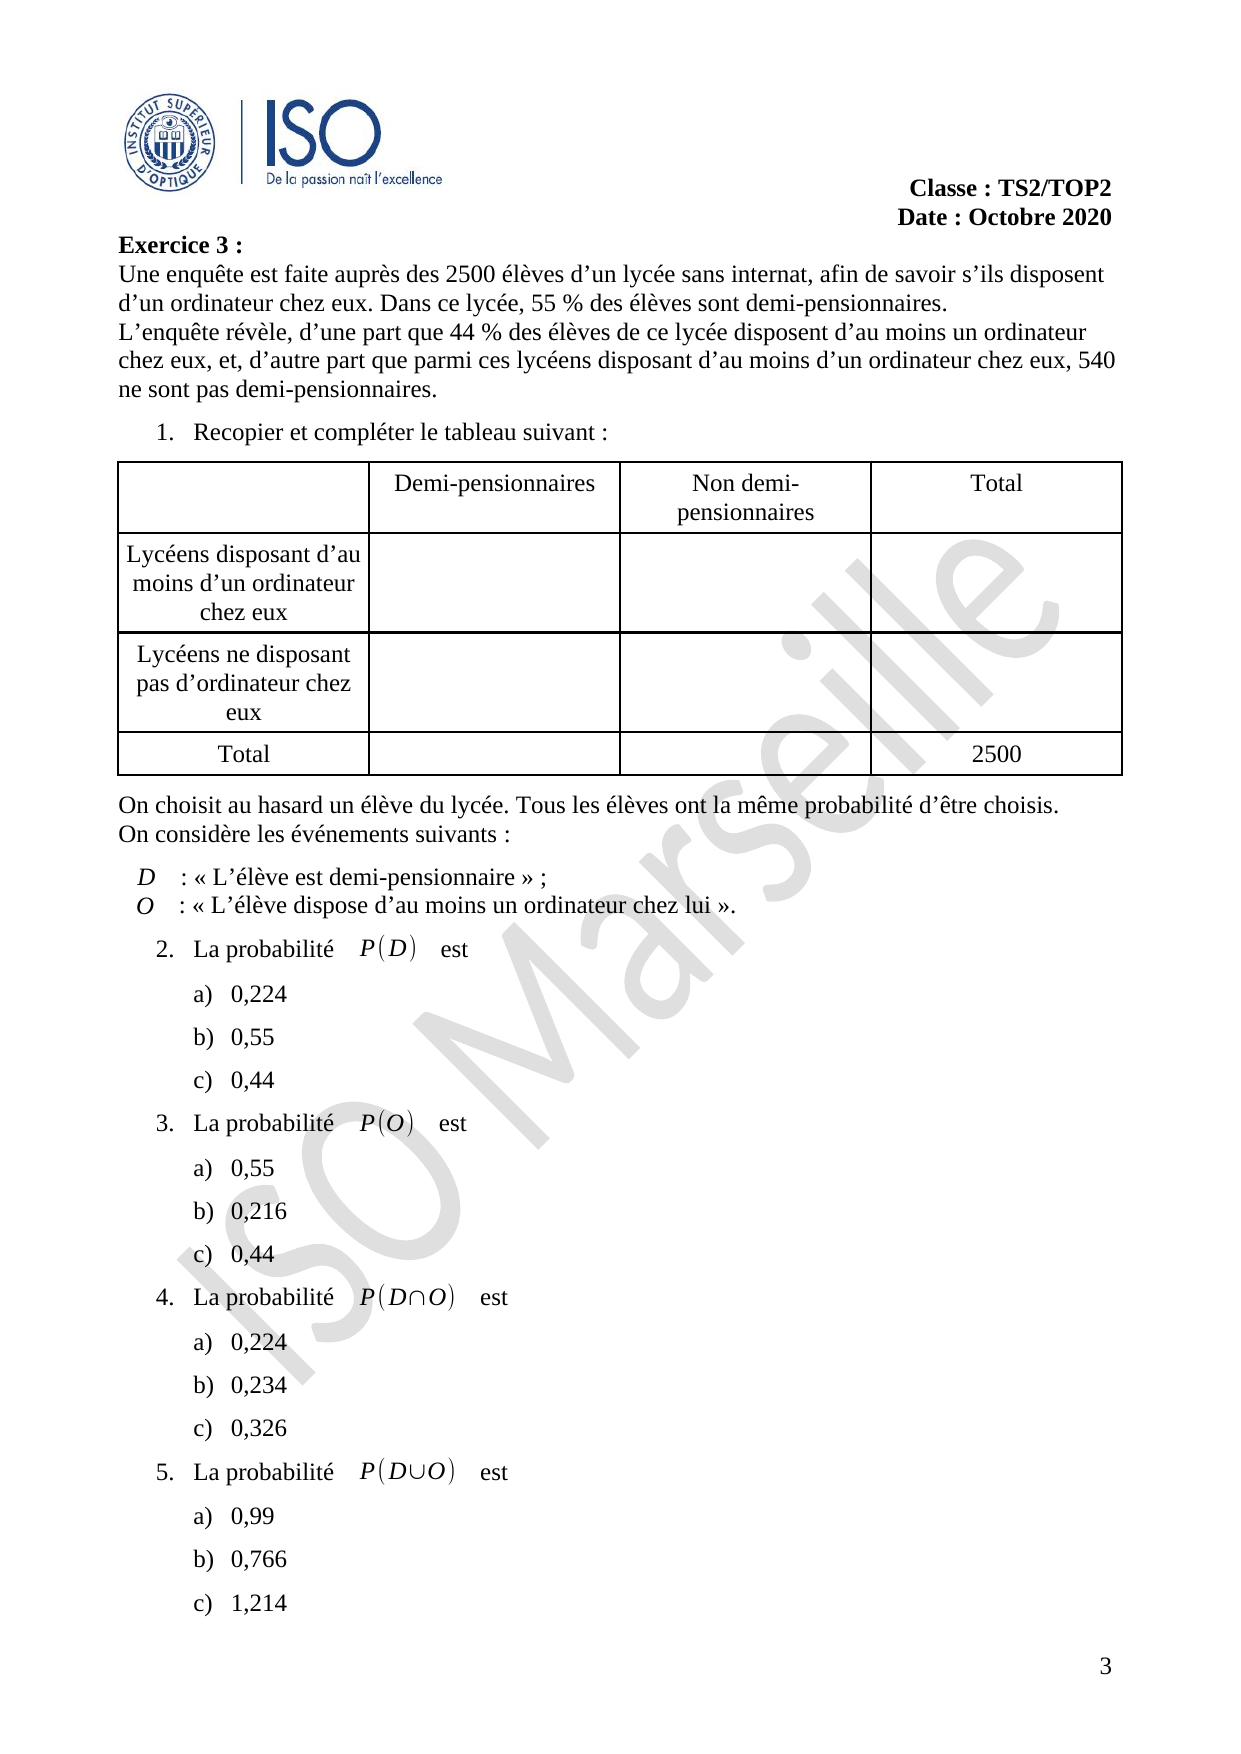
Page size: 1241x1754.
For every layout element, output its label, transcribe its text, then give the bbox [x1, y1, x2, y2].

table_cell [872, 735, 910, 773]
table_cell Total [119, 733, 368, 773]
picture [118, 88, 455, 197]
table_header [119, 463, 368, 532]
text [801, 862, 1122, 891]
table_cell Lycéens ne disposant pas d’ordinateur chez eux [119, 634, 368, 731]
table_cell Lycéens disposant d’au moins d’un ordinateur chez eux [119, 534, 368, 631]
list 0,44 [193, 1065, 481, 1094]
list [322, 1153, 434, 1182]
list 0,55 [193, 1022, 438, 1051]
table_cell [823, 733, 870, 773]
list 0,766 [193, 1544, 1122, 1573]
table_cell 2500 [899, 733, 1121, 773]
list 0,326 [193, 1413, 1122, 1442]
list 0,99 [193, 1501, 1122, 1530]
table_cell [998, 634, 1028, 639]
text Une enquête est faite auprès des 2500 élèves d’un lycée sans internat, afin de savoir s’ils disposent d’un ordinateur chez eux. Dans ce lycée, 55 % des élèves sont demi-pensionnaires. [118, 259, 1122, 317]
list [440, 1153, 1122, 1182]
list La probabilité est [156, 1108, 326, 1138]
list 0,55 [193, 1153, 307, 1182]
list 0,44 [193, 1239, 250, 1268]
list [454, 1041, 479, 1051]
table_cell [872, 599, 904, 631]
list La probabilité est [156, 1457, 1122, 1487]
list [555, 1022, 619, 1051]
list [684, 979, 1122, 1007]
text : « L’élève dispose d’au moins un ordinateur chez lui ». [694, 891, 1122, 919]
list 0,216 [339, 1196, 440, 1225]
text On considère les événements suivants : [118, 819, 715, 847]
list [675, 934, 1122, 964]
list [537, 979, 575, 1007]
list La probabilité est [156, 934, 512, 964]
list [478, 1065, 1122, 1094]
table_cell [621, 634, 870, 731]
table_cell [872, 634, 1121, 731]
list [646, 946, 677, 964]
list La probabilité est [521, 1108, 1122, 1138]
table_cell [370, 634, 619, 731]
list 0,224 [272, 1327, 1122, 1356]
list La probabilité est [369, 1282, 1122, 1313]
text On choisit au hasard un élève du lycée. Tous les élèves ont la même probabilité d’être choisis. [716, 790, 801, 819]
list 0,224 [193, 1327, 271, 1356]
list 0,234 [193, 1370, 1122, 1399]
text [717, 819, 1122, 847]
list [616, 1022, 1122, 1051]
table_header Non demi-pensionnaires [621, 463, 870, 532]
table_cell [953, 556, 1003, 607]
list 0,216 [193, 1196, 236, 1225]
table_cell [872, 667, 936, 731]
list La probabilité est [156, 1282, 228, 1313]
text [678, 862, 794, 891]
list La probabilité est [328, 1122, 395, 1138]
text Exercice 3 : [118, 231, 1122, 259]
table_header Total [872, 463, 1121, 532]
table_cell [370, 733, 619, 773]
list La probabilité est [385, 1108, 525, 1138]
table_cell [778, 733, 828, 773]
list [457, 1022, 546, 1051]
table_cell [370, 534, 619, 631]
list [573, 979, 634, 1007]
table_cell [872, 534, 1121, 631]
table_header Demi-pensionnaires [370, 463, 619, 532]
text : « L’élève est demi-pensionnaire » ; [118, 862, 666, 891]
list 0,44 [249, 1239, 1122, 1268]
list La probabilité est [227, 1282, 353, 1313]
text On choisit au hasard un élève du lycée. Tous les élèves ont la même probabilité d’être choisis. [118, 790, 706, 819]
text On choisit au hasard un élève du lycée. Tous les élèves ont la même probabilité d’être choisis. [873, 790, 1122, 819]
table_cell [621, 534, 870, 631]
text L’enquête révèle, d’une part que 44 % des élèves de ce lycée disposent d’au moins un ordinateur chez eux, et, d’autre part que parmi ces lycéens disposant d’au moins d’un ordinateur chez eux, 540 ne sont pas demi-pensionnaires. [118, 317, 1122, 403]
list 0,216 [245, 1196, 337, 1225]
list 1,214 [193, 1588, 1122, 1616]
list 0,216 [459, 1196, 1122, 1225]
list Recopier et compléter le tableau suivant : [156, 417, 1122, 446]
text : « L’élève dispose d’au moins un ordinateur chez lui ». [118, 891, 694, 919]
table_cell [621, 733, 765, 773]
list [641, 979, 679, 1000]
list 0,224 [193, 979, 529, 1007]
list [528, 934, 647, 964]
